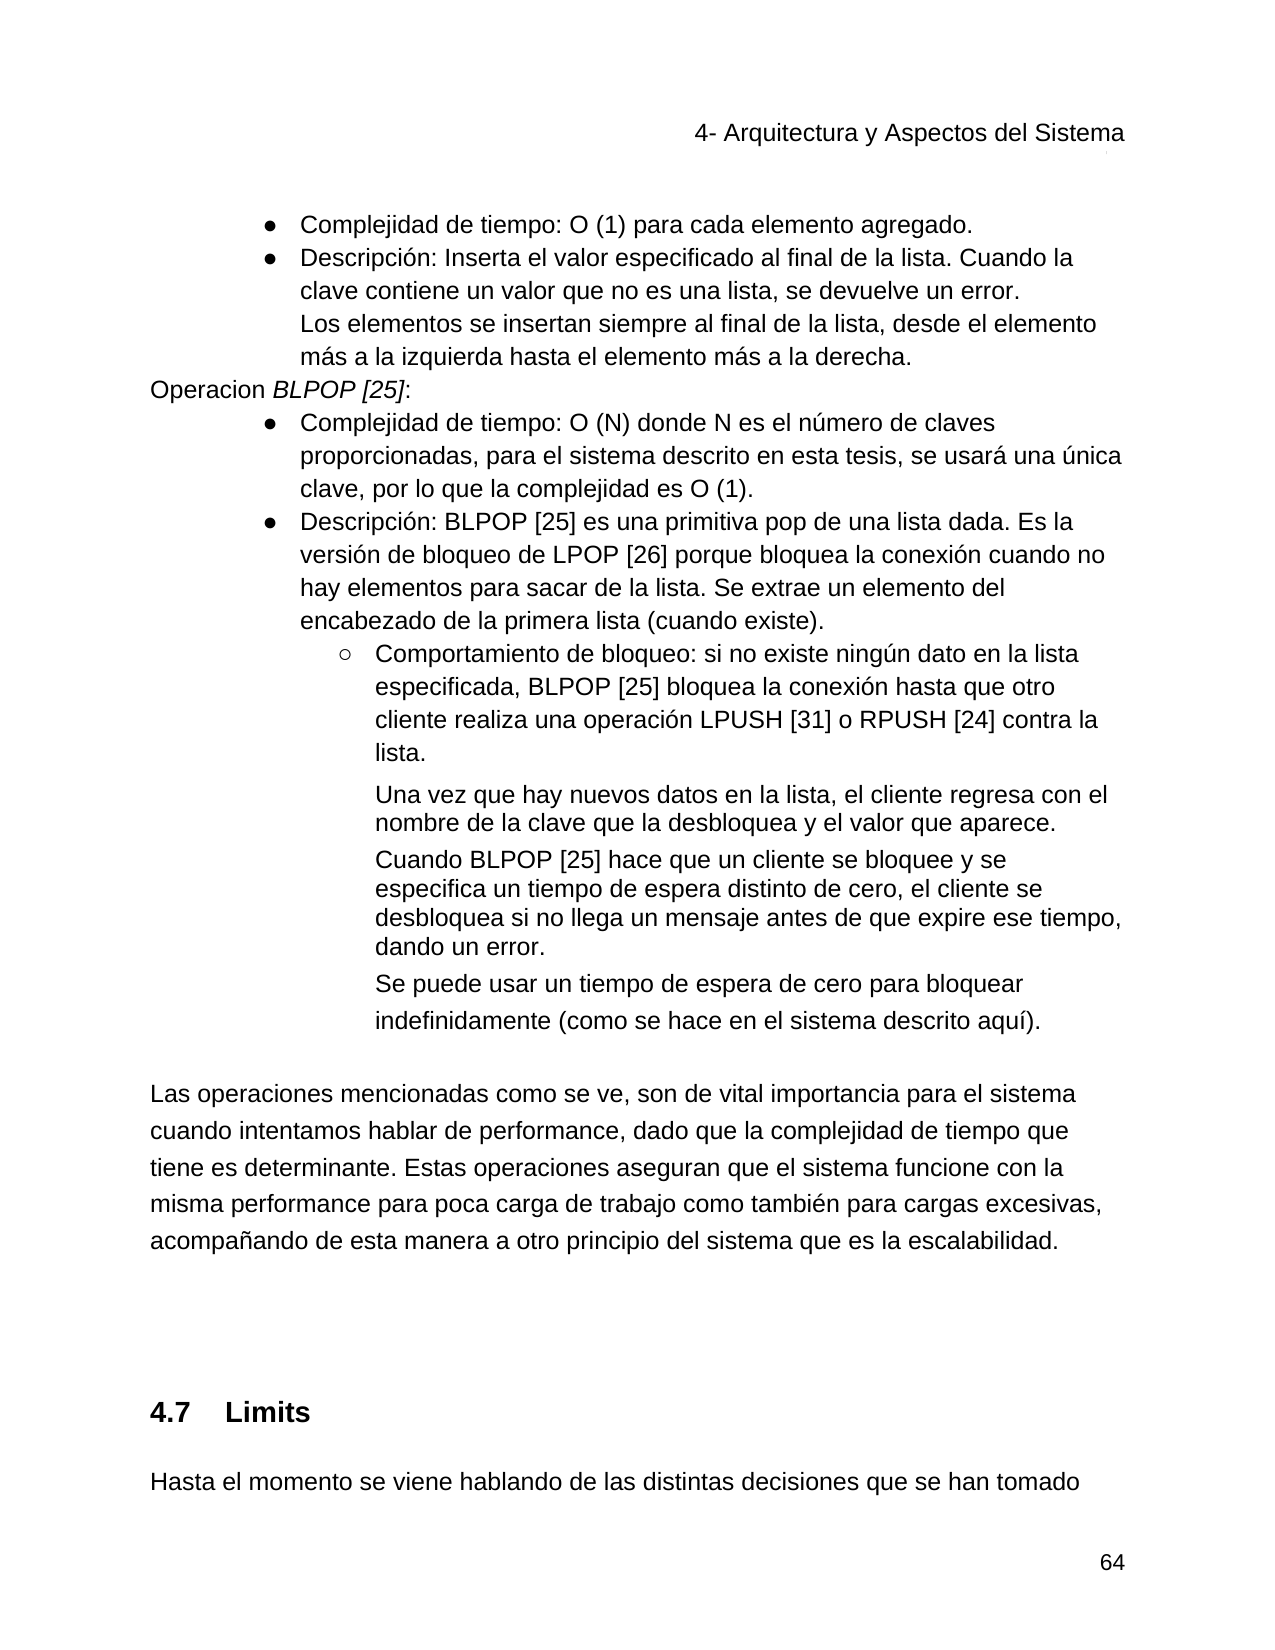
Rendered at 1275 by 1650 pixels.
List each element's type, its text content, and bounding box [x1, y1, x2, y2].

text Las operaciones mencionadas como se ve, son de vital importancia para el sistema cuando intentamos hablar de performance, dado que la complejidad de tiempo que tiene es determinante. Estas operaciones aseguran que el sistema funcione con la misma performance para poca carga de trabajo como también para cargas excesivas, acompañando de esta manera a otro principio del sistema que es la escalabilidad. [150, 1079, 1125, 1255]
text Se puede usar un tiempo de espera de cero para bloquear indefinidamente (como se hace en el sistema descrito aquí). [375, 969, 1125, 1034]
text Los elementos se insertan siempre al final de la lista, desde el elemento más a la izquierda hasta el elemento más a la derecha. [300, 309, 1125, 371]
list Complejidad de tiempo: O (1) para cada elemento agregado. [262, 210, 1125, 239]
list Descripción: Inserta el valor especificado al final de la lista. Cuando la clave contiene un valor que no es una lista, se devuelve un error. [262, 243, 1125, 305]
text 4.7 Limits [150, 1395, 1125, 1429]
list Descripción: BLPOP [25] es una primitiva pop de una lista dada. Es la versión de bloqueo de LPOP [26] porque bloquea la conexión cuando no hay elementos para sacar de la lista. Se extrae un elemento del encabezado de la primera lista (cuando existe). [262, 507, 1125, 635]
list Comportamiento de bloqueo: si no existe ningún dato en la lista especificada, BLPOP [25] bloquea la conexión hasta que otro cliente realiza una operación LPUSH [31] o RPUSH [24] contra la lista. [337, 639, 1125, 767]
text Cuando BLPOP [25] hace que un cliente se bloquee y se especifica un tiempo de espera distinto de cero, el cliente se desbloquea si no llega un mensaje antes de que expire ese tiempo, dando un error. [375, 846, 1125, 961]
text Operacion BLPOP [25]: [150, 375, 1125, 404]
text Una vez que hay nuevos datos en la lista, el cliente regresa con el nombre de la clave que la desbloquea y el valor que aparece. [375, 780, 1125, 837]
list Complejidad de tiempo: O (N) donde N es el número de claves proporcionadas, para el sistema descrito en esta tesis, se usará una única clave, por lo que la complejidad es O (1). [262, 408, 1125, 503]
text Hasta el momento se viene hablando de las distintas decisiones que se han tomado [150, 1467, 1125, 1495]
